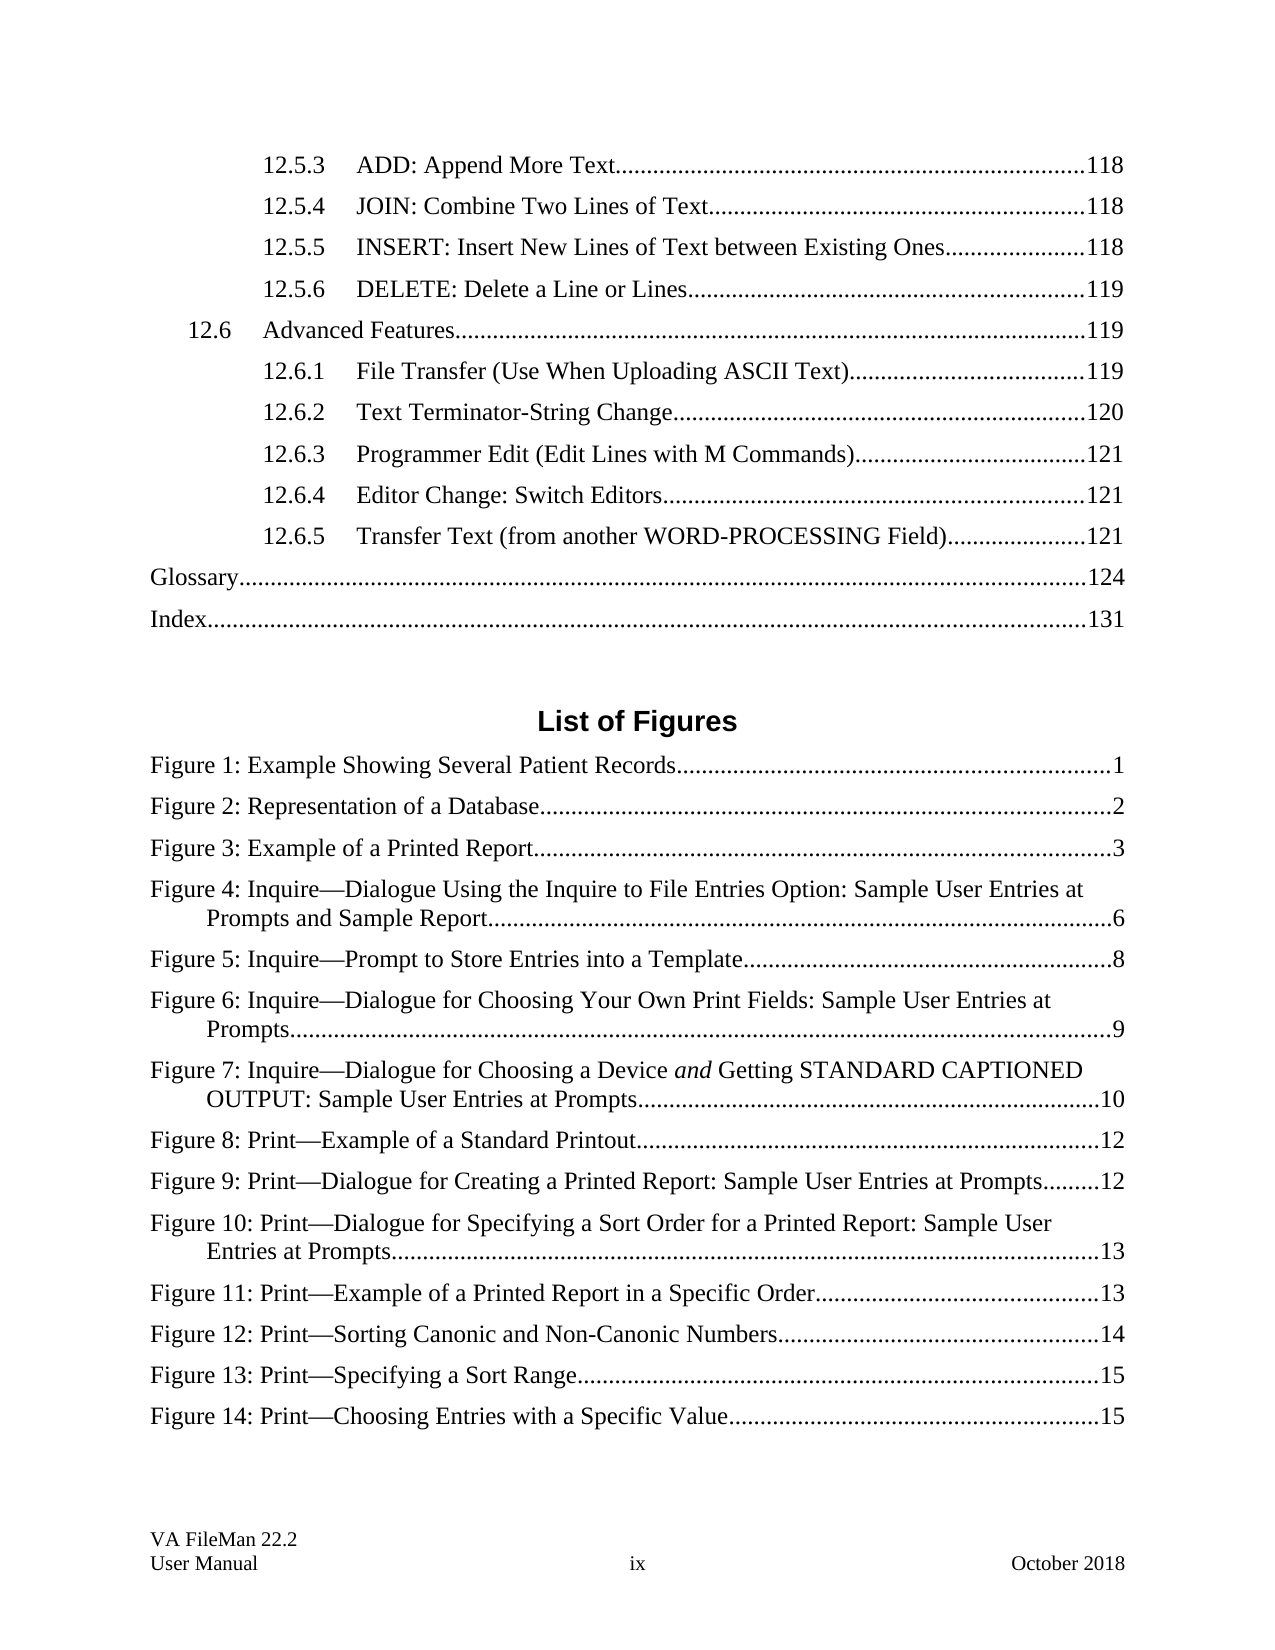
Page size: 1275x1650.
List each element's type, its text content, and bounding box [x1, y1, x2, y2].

text Index 131 [150, 604, 1125, 632]
text Figure 6: Inquire—Dialogue for Choosing Your Own Print Fields: Sample User Entries at Prompts 9 [150, 985, 1125, 1043]
subtitle List of Figures [150, 704, 1125, 738]
text 12.5.3 ADD: Append More Text 118 [262, 150, 1125, 179]
text 12.6.4 Editor Change: Switch Editors 121 [262, 480, 1125, 509]
text Figure 5: Inquire—Prompt to Store Entries into a Template 8 [150, 944, 1125, 973]
text 12.6.2 Text Terminator-String Change 120 [262, 397, 1125, 426]
text 12.6.5 Transfer Text (from another WORD-PROCESSING Field) 121 [262, 521, 1125, 550]
text Figure 10: Print—Dialogue for Specifying a Sort Order for a Printed Report: Sample User Entries at Prompts 13 [150, 1208, 1125, 1265]
text Figure 4: Inquire—Dialogue Using the Inquire to File Entries Option: Sample User Entries at Prompts and Sample Report 6 [150, 874, 1125, 931]
text 12.6.3 Programmer Edit (Edit Lines with M Commands) 121 [262, 439, 1125, 467]
text Figure 9: Print—Dialogue for Creating a Printed Report: Sample User Entries at Prompts 12 [150, 1166, 1125, 1195]
text Glossary 124 [150, 562, 1125, 591]
text 12.6 Advanced Features 119 [187, 315, 1125, 344]
text Figure 8: Print—Example of a Standard Printout 12 [150, 1125, 1125, 1154]
text Figure 14: Print—Choosing Entries with a Specific Value 15 [150, 1401, 1125, 1430]
text Figure 1: Example Showing Several Patient Records 1 [150, 750, 1125, 779]
text Figure 11: Print—Example of a Printed Report in a Specific Order 13 [150, 1278, 1125, 1306]
text 12.5.5 INSERT: Insert New Lines of Text between Existing Ones 118 [262, 232, 1125, 261]
text Figure 12: Print—Sorting Canonic and Non-Canonic Numbers 14 [150, 1319, 1125, 1348]
text Figure 2: Representation of a Database 2 [150, 791, 1125, 820]
text Figure 13: Print—Specifying a Sort Range 15 [150, 1360, 1125, 1389]
text Figure 3: Example of a Printed Report 3 [150, 833, 1125, 861]
text 12.5.4 JOIN: Combine Two Lines of Text 118 [262, 191, 1125, 220]
text Figure 7: Inquire—Dialogue for Choosing a Device and Getting STANDARD CAPTIONED OUTPUT: Sample User Entries at Prompts 10 [150, 1055, 1125, 1113]
text 12.5.6 DELETE: Delete a Line or Lines 119 [262, 274, 1125, 302]
text 12.6.1 File Transfer (Use When Uploading ASCII Text) 119 [262, 356, 1125, 385]
